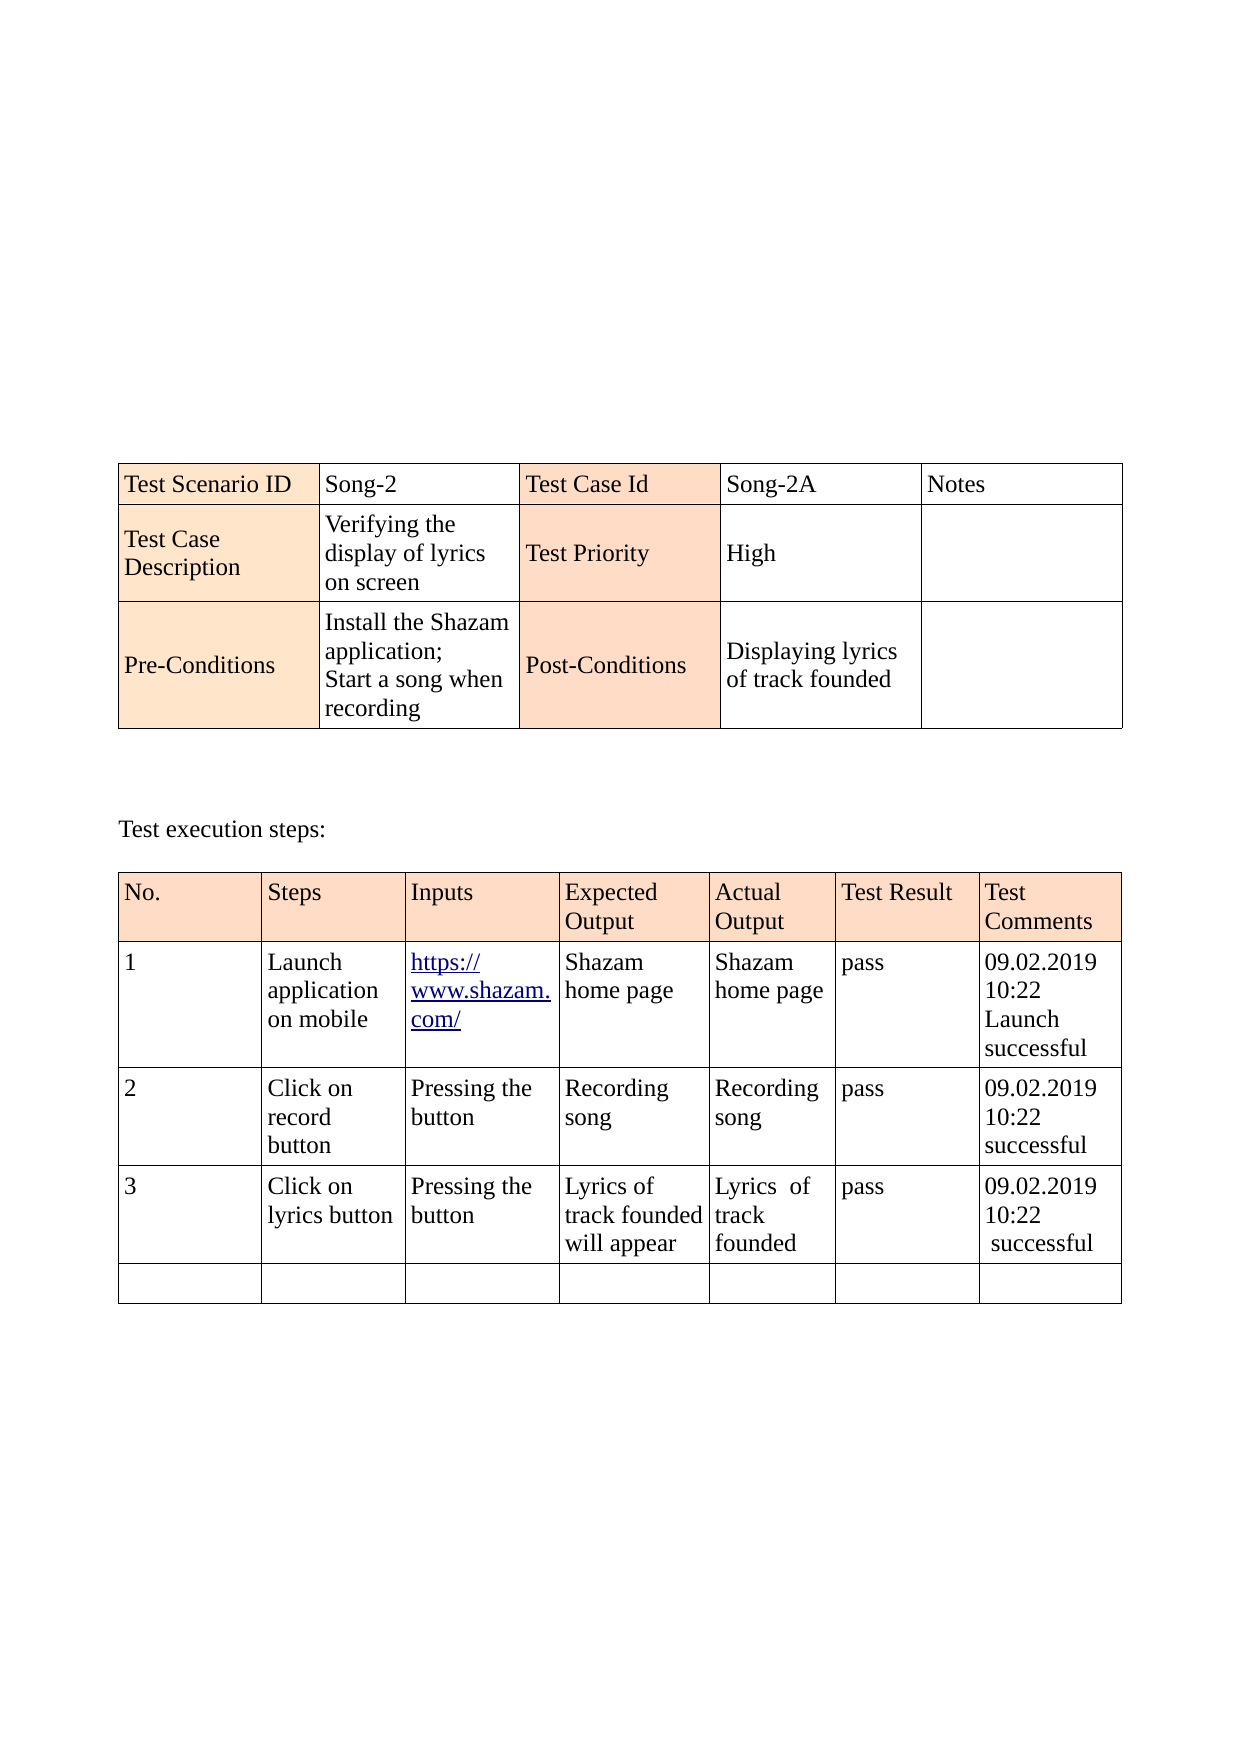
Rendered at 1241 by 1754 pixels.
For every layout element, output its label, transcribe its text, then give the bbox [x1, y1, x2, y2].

table_header Notes [922, 464, 1122, 503]
table_cell 3 [119, 1166, 261, 1263]
table_cell pass [836, 942, 979, 1067]
table_cell Verifying the display of lyrics on screen [320, 505, 519, 601]
table_cell 09.02.2019 10:22 successful [980, 1166, 1121, 1263]
table_cell [710, 1264, 835, 1303]
table_cell pass [836, 1166, 979, 1263]
text Test execution steps: [118, 814, 1122, 843]
table_cell [560, 1264, 709, 1303]
table_cell Install the Shazam application; Start a song when recording [320, 602, 519, 728]
table_header Test Case Id [520, 464, 720, 503]
table_cell [119, 1264, 261, 1303]
table_cell 1 [119, 942, 261, 1067]
table_cell [262, 1264, 405, 1303]
table_cell Shazam home page [710, 942, 835, 1067]
table_cell 09.02.2019 10:22 successful [980, 1068, 1121, 1165]
table_cell 09.02.2019 10:22 Launch successful [980, 942, 1121, 1067]
table_header No. [119, 873, 261, 941]
table_cell [836, 1264, 979, 1303]
table_cell 2 [119, 1068, 261, 1165]
table_cell Pressing the button [406, 1068, 559, 1165]
table_cell Recording song [710, 1068, 835, 1165]
table_cell Click on record button [262, 1068, 405, 1165]
table_cell Pressing the button [406, 1166, 559, 1263]
table_cell Lyrics of track founded will appear [560, 1166, 709, 1263]
table_header Test Scenario ID [119, 464, 319, 503]
table_cell [406, 1264, 559, 1303]
table_cell Shazam home page [560, 942, 709, 1067]
table_cell Launch application on mobile [262, 942, 405, 1067]
table_cell Post-Conditions [520, 602, 720, 728]
table_cell Test Case Description [119, 505, 319, 601]
table_cell pass [836, 1068, 979, 1165]
table_cell [922, 505, 1122, 601]
table_header Expected Output [560, 873, 709, 941]
table_cell Test Priority [520, 505, 720, 601]
table_header Song-2A [721, 464, 921, 503]
table_cell https://www.shazam.com/ [406, 942, 559, 1067]
table_header Song-2 [320, 464, 519, 503]
table_cell [980, 1264, 1121, 1303]
table_header Test Comments [980, 873, 1121, 941]
table_cell Recording song [560, 1068, 709, 1165]
table_cell Displaying lyrics of track founded [721, 602, 921, 728]
table_header Inputs [406, 873, 559, 941]
table_cell Pre-Conditions [119, 602, 319, 728]
table_cell Lyrics of track founded [710, 1166, 835, 1263]
table_header Steps [262, 873, 405, 941]
table_cell [922, 602, 1122, 728]
table_header Test Result [836, 873, 979, 941]
table_cell Click on lyrics button [262, 1166, 405, 1263]
table_cell High [721, 505, 921, 601]
table_header Actual Output [710, 873, 835, 941]
